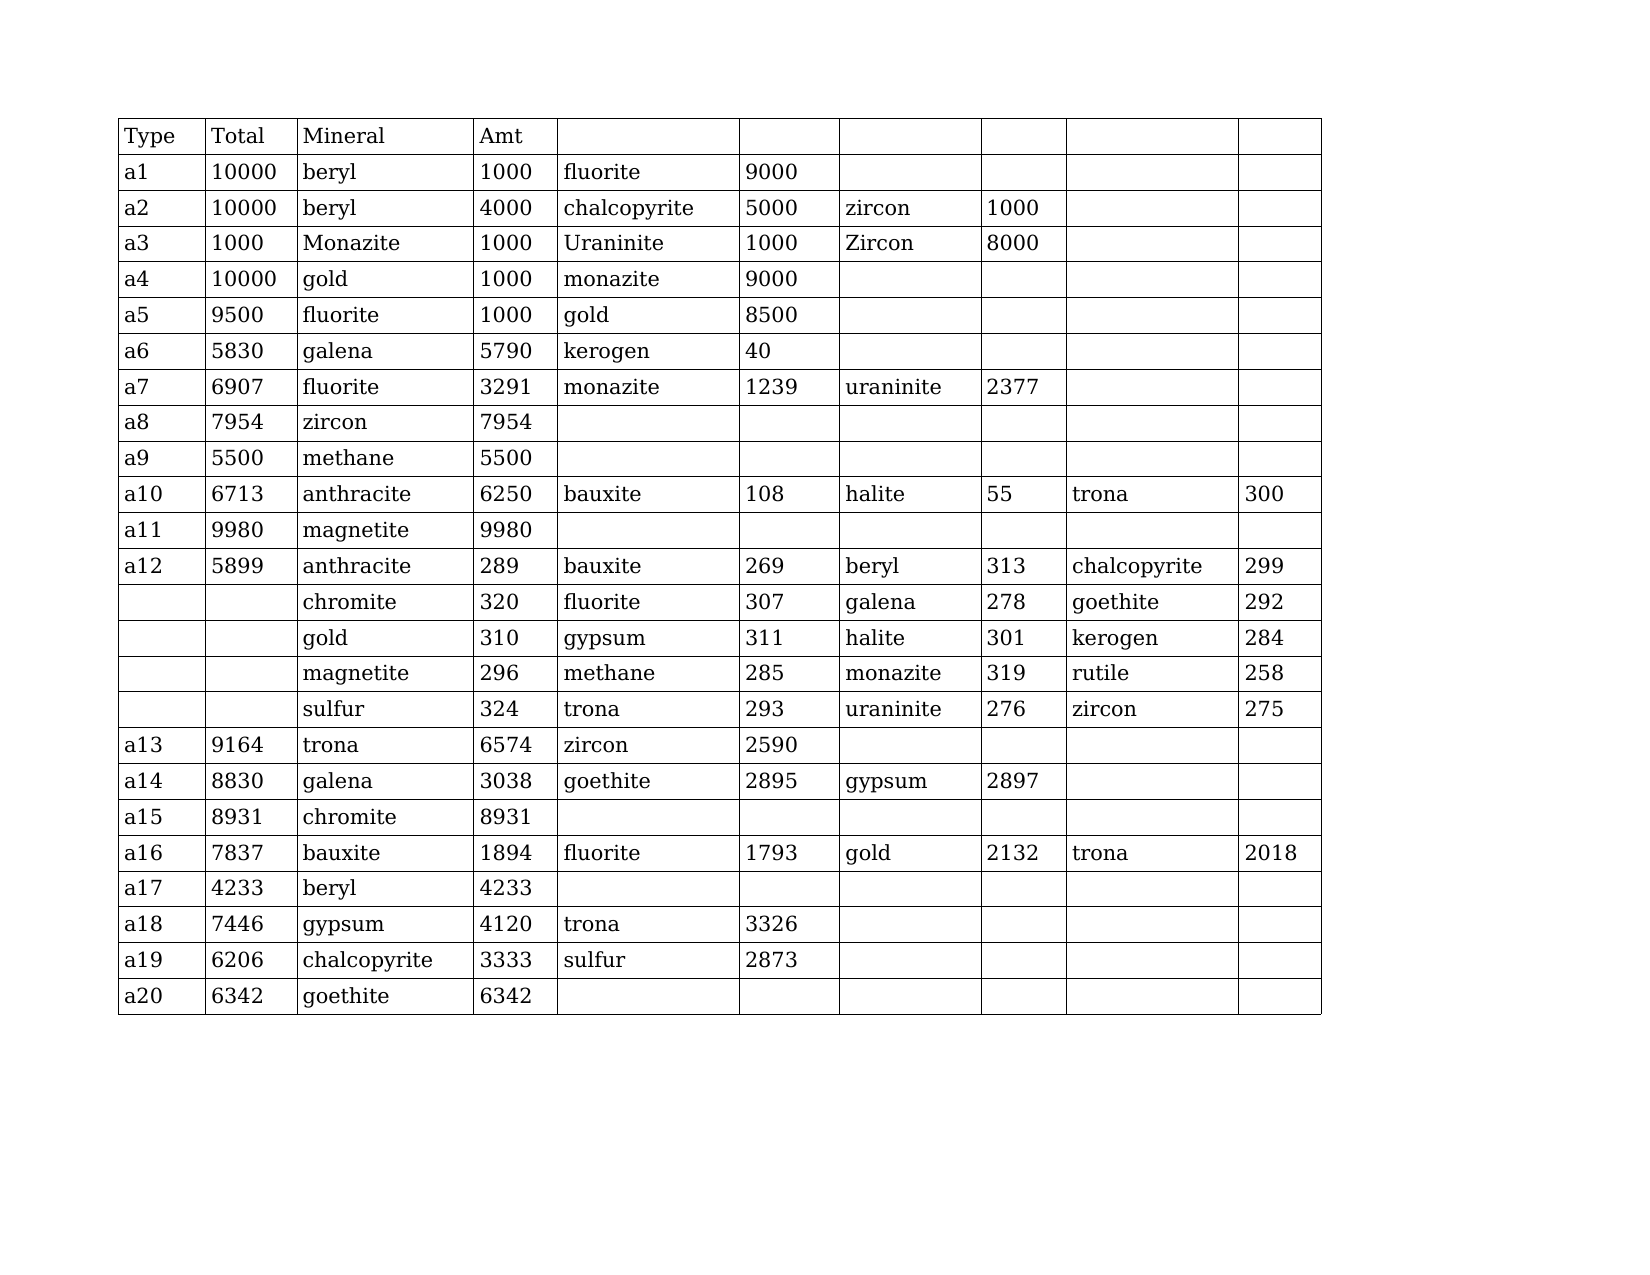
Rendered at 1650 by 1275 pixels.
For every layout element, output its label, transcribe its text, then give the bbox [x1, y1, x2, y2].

table_cell gypsum [298, 907, 473, 942]
table_cell trona [298, 728, 473, 763]
table_cell zircon [558, 728, 739, 763]
table_cell [740, 800, 839, 835]
table_cell [982, 979, 1066, 1014]
table_cell [1067, 227, 1238, 261]
table_header Total [206, 119, 297, 154]
table_cell [1067, 406, 1238, 441]
table_cell 4120 [474, 907, 557, 942]
table_cell anthracite [298, 477, 473, 512]
table_cell 1000 [740, 227, 839, 261]
table_cell [840, 406, 981, 441]
table_cell magnetite [298, 513, 473, 548]
table_cell 7837 [206, 836, 297, 871]
table_cell trona [558, 692, 739, 727]
table_cell zircon [1067, 692, 1238, 727]
table_cell [206, 692, 297, 727]
table_cell [1239, 298, 1321, 333]
table_cell [840, 872, 981, 906]
table_cell [982, 262, 1066, 297]
table_cell trona [558, 907, 739, 942]
table_cell rutile [1067, 657, 1238, 691]
table_cell [119, 585, 205, 620]
table_cell kerogen [558, 334, 739, 369]
table_cell 276 [982, 692, 1066, 727]
table_cell [1239, 872, 1321, 906]
table_cell [1239, 442, 1321, 476]
table_cell 293 [740, 692, 839, 727]
table_cell 311 [740, 621, 839, 656]
table_cell [982, 943, 1066, 978]
table_header [558, 119, 739, 154]
table_cell [840, 728, 981, 763]
table_cell [1067, 370, 1238, 405]
table_cell [1239, 513, 1321, 548]
table_cell anthracite [298, 549, 473, 584]
table_cell [1239, 406, 1321, 441]
table_cell trona [1067, 477, 1238, 512]
table_cell 2377 [982, 370, 1066, 405]
table_cell beryl [298, 872, 473, 906]
table_cell 289 [474, 549, 557, 584]
table_cell [1067, 907, 1238, 942]
table_cell [982, 298, 1066, 333]
table_cell 1793 [740, 836, 839, 871]
table_cell a9 [119, 442, 205, 476]
table_cell [1067, 764, 1238, 799]
table_cell a15 [119, 800, 205, 835]
table_cell 8931 [206, 800, 297, 835]
table_header Amt [474, 119, 557, 154]
table_cell kerogen [1067, 621, 1238, 656]
table_cell 9000 [740, 262, 839, 297]
table_cell a1 [119, 155, 205, 190]
table_cell a18 [119, 907, 205, 942]
table_cell a7 [119, 370, 205, 405]
table_cell methane [558, 657, 739, 691]
table_cell [206, 657, 297, 691]
table_cell a8 [119, 406, 205, 441]
table_cell 296 [474, 657, 557, 691]
table_cell a4 [119, 262, 205, 297]
table_cell a2 [119, 191, 205, 226]
table_cell [558, 406, 739, 441]
table_cell 307 [740, 585, 839, 620]
table_cell 6206 [206, 943, 297, 978]
table_cell fluorite [558, 155, 739, 190]
table_cell 300 [1239, 477, 1321, 512]
table_cell [1239, 191, 1321, 226]
table_cell methane [298, 442, 473, 476]
table_cell [206, 585, 297, 620]
table_cell uraninite [840, 370, 981, 405]
table_cell a17 [119, 872, 205, 906]
table_cell sulfur [298, 692, 473, 727]
table_cell 10000 [206, 191, 297, 226]
table_cell 3326 [740, 907, 839, 942]
table_cell [740, 979, 839, 1014]
table_cell 4233 [474, 872, 557, 906]
table_cell chalcopyrite [298, 943, 473, 978]
table_cell halite [840, 621, 981, 656]
table_cell magnetite [298, 657, 473, 691]
table_cell 4233 [206, 872, 297, 906]
table_cell 313 [982, 549, 1066, 584]
table_cell monazite [558, 262, 739, 297]
table_cell 275 [1239, 692, 1321, 727]
table_cell chalcopyrite [1067, 549, 1238, 584]
table_header [740, 119, 839, 154]
table_cell bauxite [298, 836, 473, 871]
table_cell beryl [840, 549, 981, 584]
table_cell [840, 513, 981, 548]
table_cell 40 [740, 334, 839, 369]
table_cell 10000 [206, 155, 297, 190]
table_cell 2897 [982, 764, 1066, 799]
table_cell a14 [119, 764, 205, 799]
table_cell 10000 [206, 262, 297, 297]
table_cell [840, 800, 981, 835]
table_cell 6250 [474, 477, 557, 512]
table_cell goethite [1067, 585, 1238, 620]
table_cell 5500 [474, 442, 557, 476]
table_cell a3 [119, 227, 205, 261]
table_cell chromite [298, 585, 473, 620]
table_cell gold [298, 621, 473, 656]
table_cell halite [840, 477, 981, 512]
table_cell [558, 513, 739, 548]
table_cell 9000 [740, 155, 839, 190]
table_cell 8830 [206, 764, 297, 799]
table_cell a13 [119, 728, 205, 763]
table_cell 2873 [740, 943, 839, 978]
table_cell zircon [298, 406, 473, 441]
table_cell a5 [119, 298, 205, 333]
table_cell [558, 872, 739, 906]
table_cell 6342 [206, 979, 297, 1014]
table_cell [119, 621, 205, 656]
table_cell zircon [840, 191, 981, 226]
table_cell [1067, 442, 1238, 476]
table_cell [982, 907, 1066, 942]
table_header Type [119, 119, 205, 154]
table_cell 6713 [206, 477, 297, 512]
table_cell 2590 [740, 728, 839, 763]
table_cell a11 [119, 513, 205, 548]
table_cell [558, 979, 739, 1014]
table_cell [1067, 298, 1238, 333]
table_cell [840, 943, 981, 978]
table_cell [1239, 155, 1321, 190]
table_cell [1239, 262, 1321, 297]
table_cell fluorite [298, 298, 473, 333]
table_cell [1239, 227, 1321, 261]
table_cell monazite [558, 370, 739, 405]
table_cell a16 [119, 836, 205, 871]
table_cell [1067, 800, 1238, 835]
table_cell [840, 298, 981, 333]
table_cell 292 [1239, 585, 1321, 620]
table_cell 9164 [206, 728, 297, 763]
table_cell galena [298, 334, 473, 369]
table_cell [558, 800, 739, 835]
table_cell 9980 [474, 513, 557, 548]
table_cell [1067, 872, 1238, 906]
table_cell Uraninite [558, 227, 739, 261]
table_cell Zircon [840, 227, 981, 261]
table_cell 3291 [474, 370, 557, 405]
table_cell 2895 [740, 764, 839, 799]
table_cell [840, 979, 981, 1014]
table_cell beryl [298, 155, 473, 190]
table_cell 7954 [206, 406, 297, 441]
table_cell a10 [119, 477, 205, 512]
table_cell 2132 [982, 836, 1066, 871]
table_cell 269 [740, 549, 839, 584]
table_cell [1067, 513, 1238, 548]
table_header Mineral [298, 119, 473, 154]
table_cell 55 [982, 477, 1066, 512]
table_cell 320 [474, 585, 557, 620]
table_cell chromite [298, 800, 473, 835]
table_cell [982, 872, 1066, 906]
table_cell gypsum [558, 621, 739, 656]
table_cell [982, 513, 1066, 548]
table_cell [840, 334, 981, 369]
table_cell a19 [119, 943, 205, 978]
table_cell 8000 [982, 227, 1066, 261]
table_cell sulfur [558, 943, 739, 978]
table_cell 1000 [474, 262, 557, 297]
table_cell [1239, 943, 1321, 978]
table_header [840, 119, 981, 154]
table_cell 3333 [474, 943, 557, 978]
table_cell [1239, 370, 1321, 405]
table_cell galena [840, 585, 981, 620]
table_cell 3038 [474, 764, 557, 799]
table_cell 285 [740, 657, 839, 691]
table_cell 6574 [474, 728, 557, 763]
table_cell 9500 [206, 298, 297, 333]
table_cell chalcopyrite [558, 191, 739, 226]
table_cell galena [298, 764, 473, 799]
table_cell [982, 800, 1066, 835]
table_cell [1239, 334, 1321, 369]
table_cell 1000 [474, 155, 557, 190]
table_cell [1239, 979, 1321, 1014]
table_cell a12 [119, 549, 205, 584]
table_cell 284 [1239, 621, 1321, 656]
table_cell gold [298, 262, 473, 297]
table_cell 2018 [1239, 836, 1321, 871]
table_cell 6907 [206, 370, 297, 405]
table_cell Monazite [298, 227, 473, 261]
table_cell [1067, 155, 1238, 190]
table_cell 324 [474, 692, 557, 727]
table_cell beryl [298, 191, 473, 226]
table_cell [119, 657, 205, 691]
table_cell fluorite [298, 370, 473, 405]
table_cell 278 [982, 585, 1066, 620]
table_cell [982, 728, 1066, 763]
table_cell [740, 872, 839, 906]
table_cell 299 [1239, 549, 1321, 584]
table_cell 9980 [206, 513, 297, 548]
table_cell [119, 692, 205, 727]
table_cell gold [840, 836, 981, 871]
table_cell [1067, 334, 1238, 369]
table_cell [1067, 979, 1238, 1014]
table_cell gypsum [840, 764, 981, 799]
table_cell 1894 [474, 836, 557, 871]
table_cell goethite [558, 764, 739, 799]
table_header [1067, 119, 1238, 154]
table_cell gold [558, 298, 739, 333]
table_cell [740, 513, 839, 548]
table_cell 1000 [474, 227, 557, 261]
table_cell 108 [740, 477, 839, 512]
table_header [1239, 119, 1321, 154]
table_cell 258 [1239, 657, 1321, 691]
table_cell 1000 [206, 227, 297, 261]
table_cell 1000 [982, 191, 1066, 226]
table_cell 310 [474, 621, 557, 656]
table_cell 1239 [740, 370, 839, 405]
table_cell a6 [119, 334, 205, 369]
table_cell [1067, 943, 1238, 978]
table_cell [740, 442, 839, 476]
table_cell [206, 621, 297, 656]
table_cell [982, 406, 1066, 441]
table_cell fluorite [558, 585, 739, 620]
table_cell [840, 907, 981, 942]
table_cell [840, 155, 981, 190]
table_cell bauxite [558, 549, 739, 584]
table_cell [1239, 800, 1321, 835]
table_cell uraninite [840, 692, 981, 727]
table_cell fluorite [558, 836, 739, 871]
table_cell 5830 [206, 334, 297, 369]
table_cell [740, 406, 839, 441]
table_cell [558, 442, 739, 476]
table_cell monazite [840, 657, 981, 691]
table_cell 1000 [474, 298, 557, 333]
table_cell bauxite [558, 477, 739, 512]
table_cell [1067, 262, 1238, 297]
table_cell [982, 155, 1066, 190]
table_cell [1239, 728, 1321, 763]
table_cell trona [1067, 836, 1238, 871]
table_header [982, 119, 1066, 154]
table_cell [1067, 191, 1238, 226]
table_cell 301 [982, 621, 1066, 656]
table_cell 8931 [474, 800, 557, 835]
table_cell 8500 [740, 298, 839, 333]
table_cell 5000 [740, 191, 839, 226]
table_cell [982, 334, 1066, 369]
table_cell 5899 [206, 549, 297, 584]
table_cell [840, 442, 981, 476]
table_cell a20 [119, 979, 205, 1014]
table_cell 6342 [474, 979, 557, 1014]
table_cell goethite [298, 979, 473, 1014]
table_cell [1239, 907, 1321, 942]
table_cell 5500 [206, 442, 297, 476]
table_cell 4000 [474, 191, 557, 226]
table_cell [1239, 764, 1321, 799]
table_cell 7446 [206, 907, 297, 942]
table_cell [1067, 728, 1238, 763]
table_cell 5790 [474, 334, 557, 369]
table_cell 319 [982, 657, 1066, 691]
table_cell [982, 442, 1066, 476]
table_cell [840, 262, 981, 297]
table_cell 7954 [474, 406, 557, 441]
